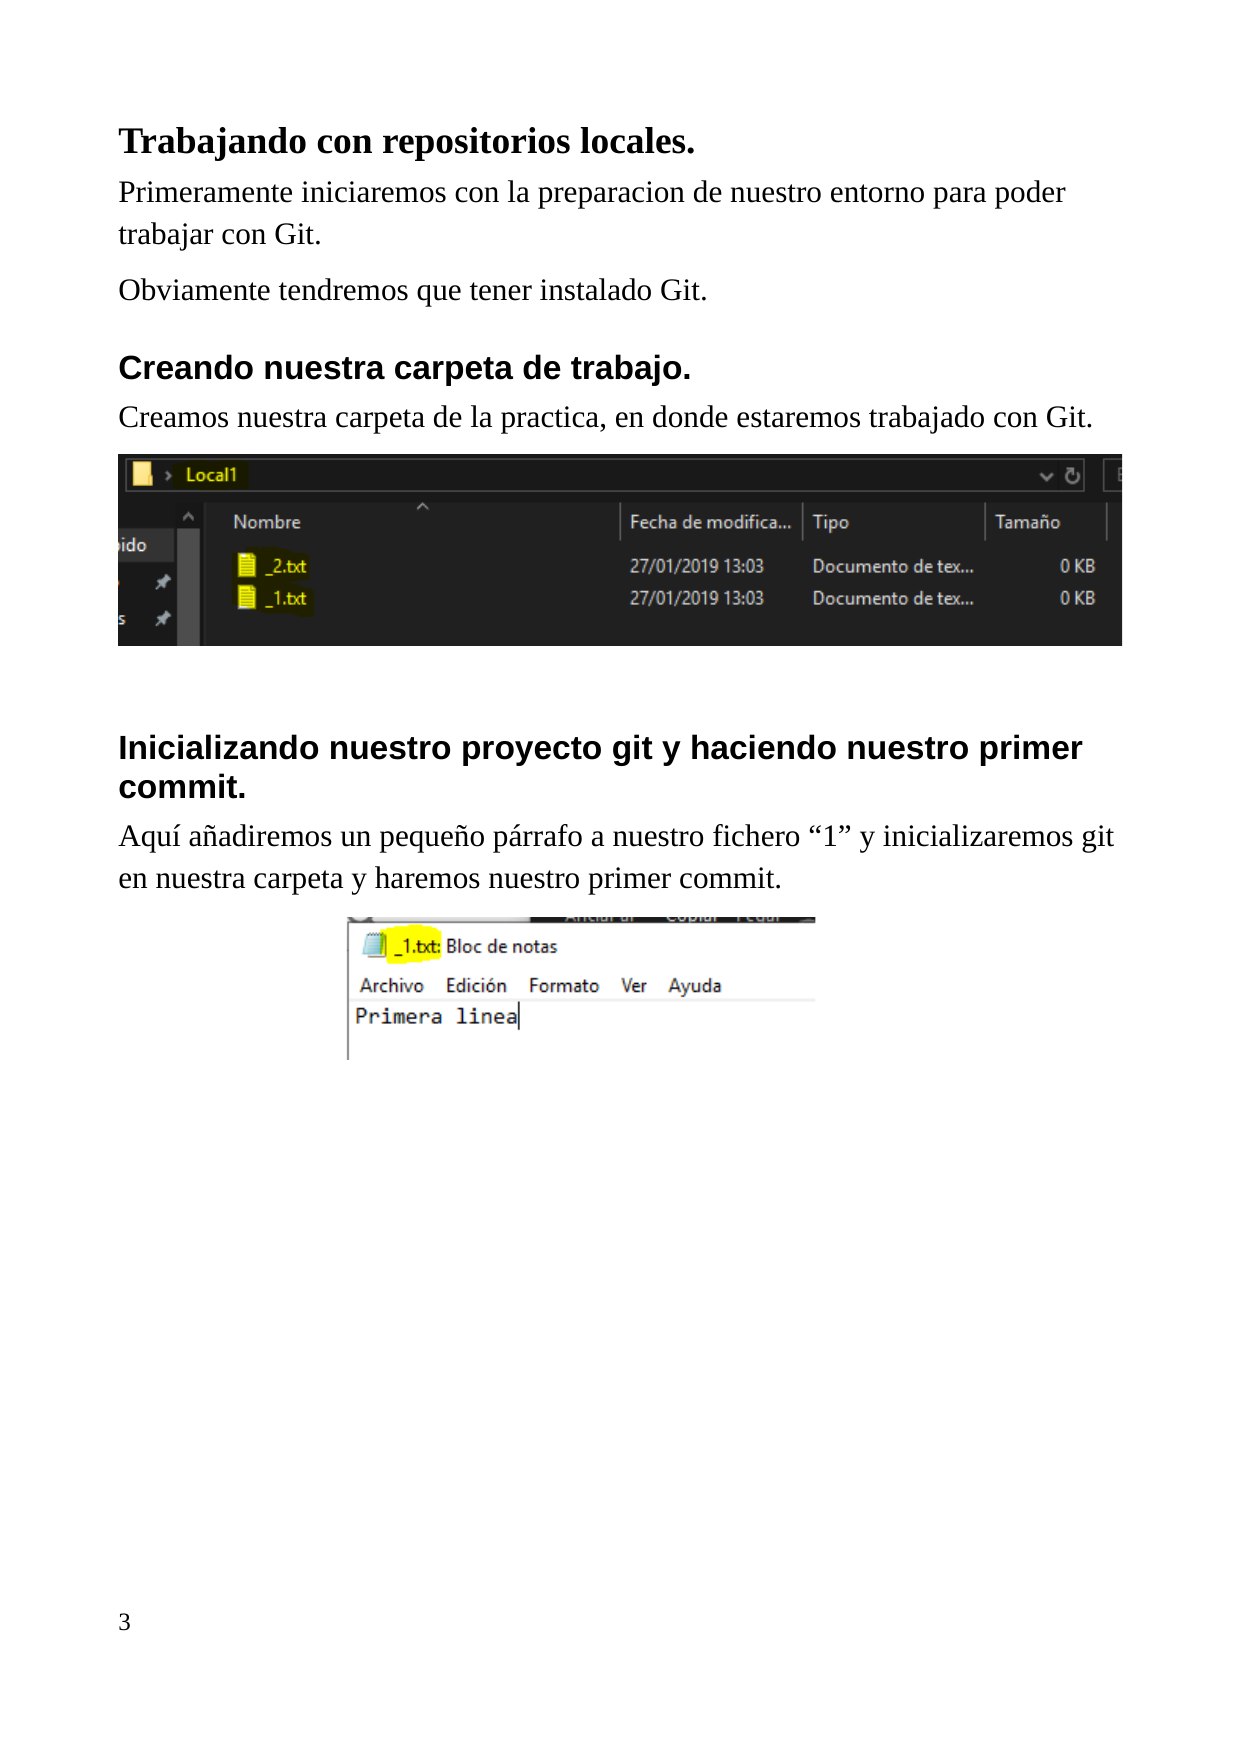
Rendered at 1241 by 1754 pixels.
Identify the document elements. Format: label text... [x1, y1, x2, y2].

subtitle Inicializando nuestro proyecto git y haciendo nuestro primer commit. [118, 728, 1122, 805]
subtitle Trabajando con repositorios locales. [118, 118, 1122, 161]
text Obviamente tendremos que tener instalado Git. [118, 271, 1122, 307]
subtitle Creando nuestra carpeta de trabajo. [118, 347, 1122, 386]
picture [118, 454, 1123, 646]
text Primeramente iniciaremos con la preparacion de nuestro entorno para poder trabajar con Git. [118, 174, 1122, 251]
text Creamos nuestra carpeta de la practica, en donde estaremos trabajado con Git. [118, 399, 1122, 434]
picture [346, 917, 816, 1060]
text Aquí añadiremos un pequeño párrafo a nuestro fichero “1” y inicializaremos git en nuestra carpeta y haremos nuestro primer commit. [118, 818, 1122, 895]
